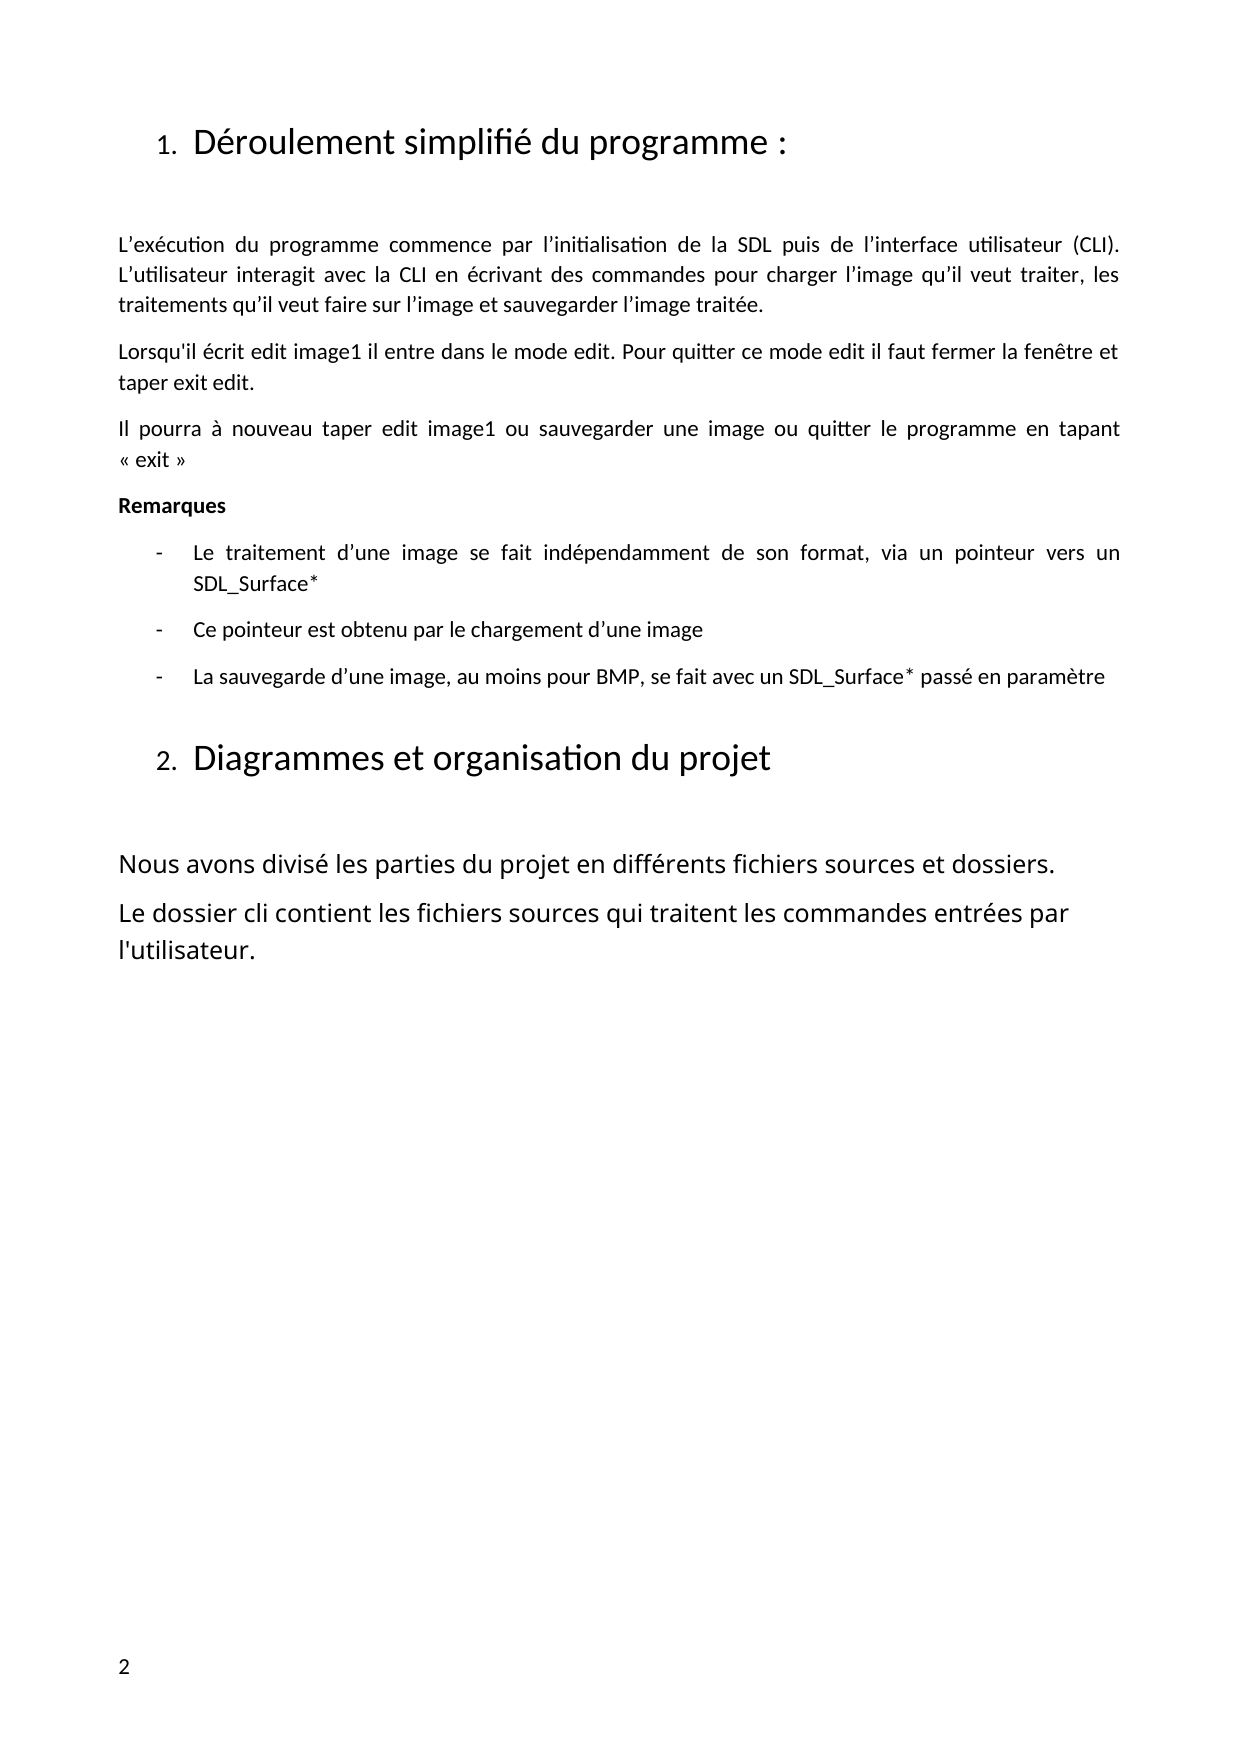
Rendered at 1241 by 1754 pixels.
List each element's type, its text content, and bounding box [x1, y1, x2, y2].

list Le traitement d’une image se fait indépendamment de son format, via un pointeur vers un SDL_Surface* [156, 538, 1122, 597]
text Il pourra à nouveau taper edit image1 ou sauvegarder une image ou quitter le programme en tapant « exit » [118, 414, 1122, 473]
list La sauvegarde d’une image, au moins pour BMP, se fait avec un SDL_Surface* passé en paramètre [156, 662, 1122, 690]
text Le dossier cli contient les fichiers sources qui traitent les commandes entrées par l'utilisateur. [118, 896, 1122, 966]
text L’exécution du programme commence par l’initialisation de la SDL puis de l’interface utilisateur (CLI). L’utilisateur interagit avec la CLI en écrivant des commandes pour charger l’image qu’il veut traiter, les traitements qu’il veut faire sur l’image et sauvegarder l’image traitée. [118, 230, 1122, 318]
text Lorsqu'il écrit edit image1 il entre dans le mode edit. Pour quitter ce mode edit il faut fermer la fenêtre et taper exit edit. [118, 337, 1122, 396]
subtitle Diagrammes et organisation du projet [156, 734, 1122, 780]
list Ce pointeur est obtenu par le chargement d’une image [156, 616, 1122, 643]
text Nous avons divisé les parties du projet en différents fichiers sources et dossiers. [118, 846, 1122, 880]
subtitle Déroulement simplifié du programme : [156, 118, 1122, 164]
text Remarques [118, 492, 1122, 519]
